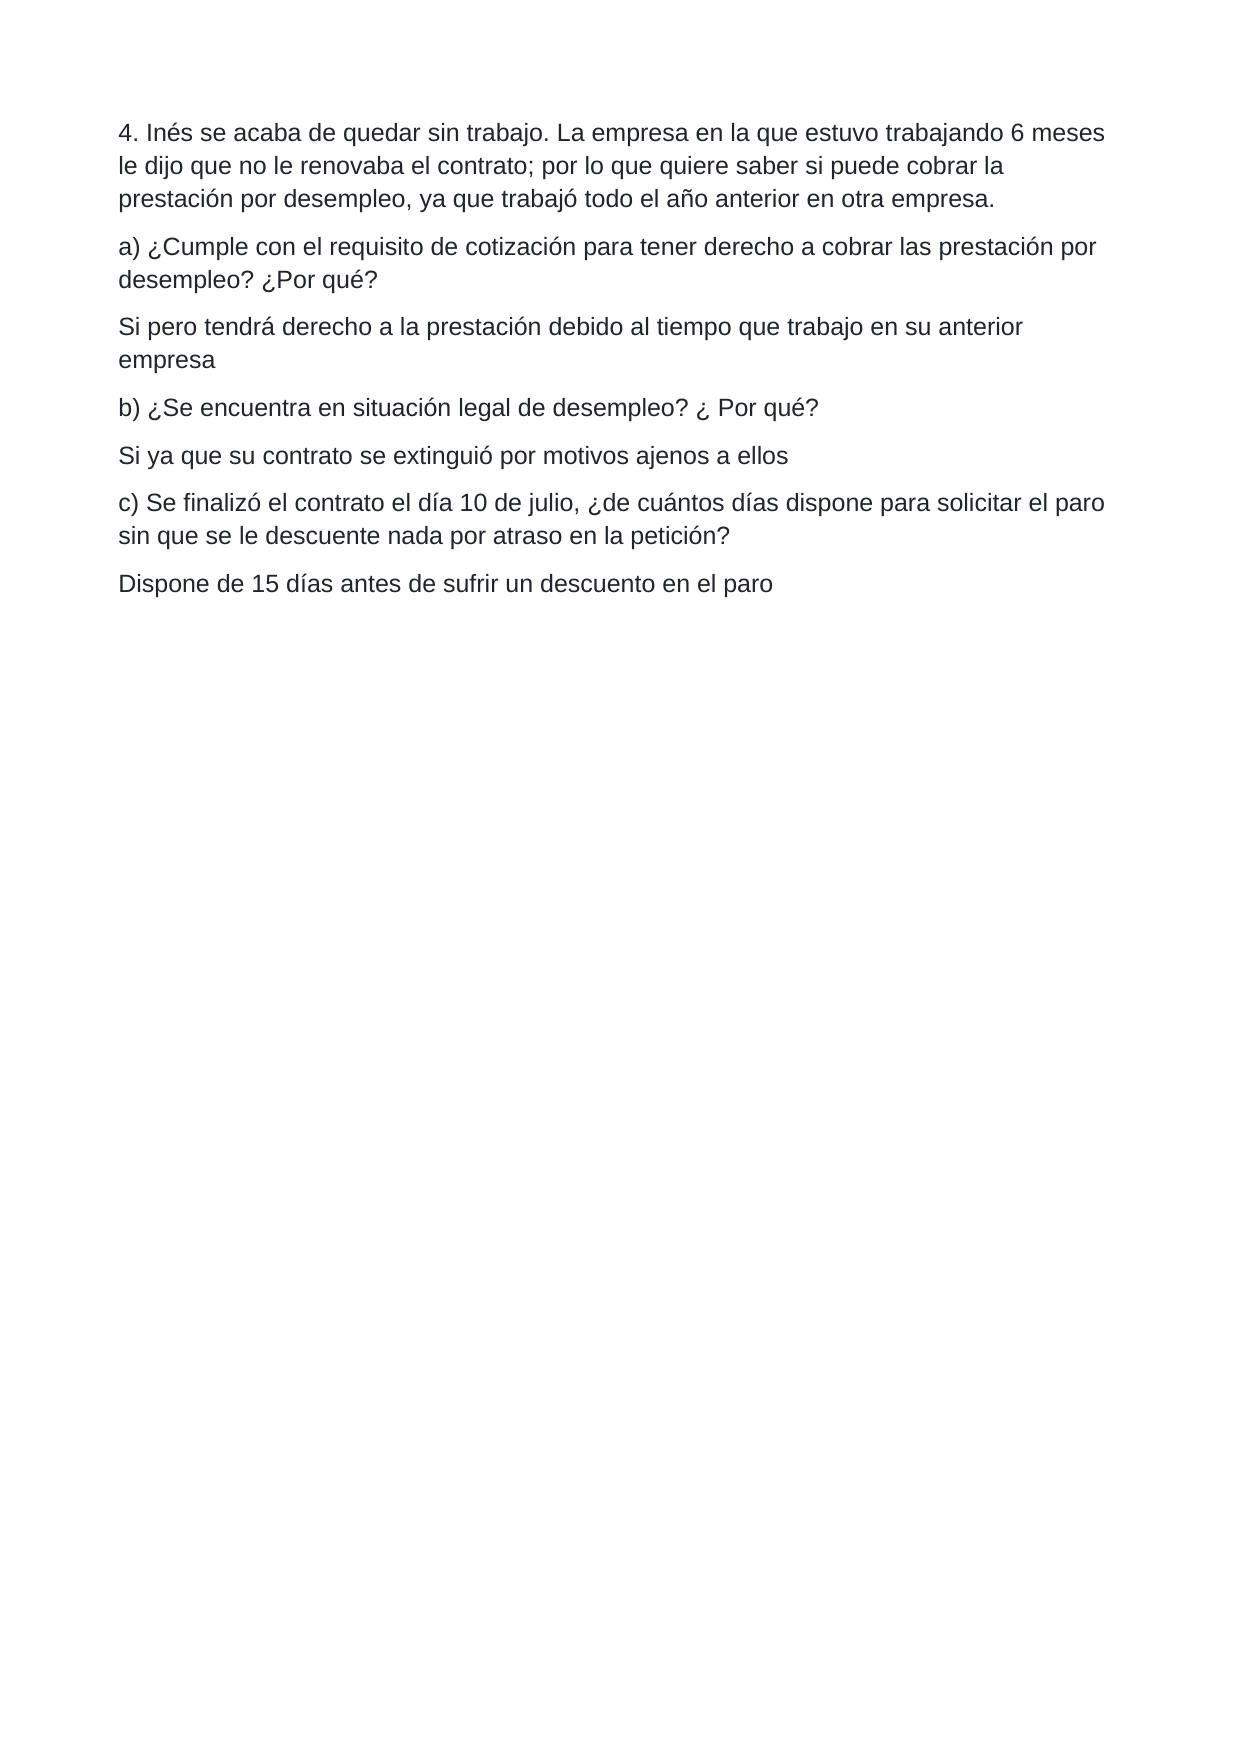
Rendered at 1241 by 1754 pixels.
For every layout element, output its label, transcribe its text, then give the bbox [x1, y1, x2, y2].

text 4. Inés se acaba de quedar sin trabajo. La empresa en la que estuvo trabajando 6 meses le dijo que no le renovaba el contrato; por lo que quiere saber si puede cobrar la prestación por desempleo, ya que trabajó todo el año anterior en otra empresa. [118, 118, 1122, 213]
text Dispone de 15 días antes de sufrir un descuento en el paro [118, 569, 1122, 598]
text b) ¿Se encuentra en situación legal de desempleo? ¿ Por qué? [118, 393, 1122, 422]
text c) Se finalizó el contrato el día 10 de julio, ¿de cuántos días dispone para solicitar el paro sin que se le descuente nada por atraso en la petición? [118, 488, 1122, 550]
text Si ya que su contrato se extinguió por motivos ajenos a ellos [118, 441, 1122, 469]
text Si pero tendrá derecho a la prestación debido al tiempo que trabajo en su anterior empresa [118, 312, 1122, 374]
text a) ¿Cumple con el requisito de cotización para tener derecho a cobrar las prestación por desempleo? ¿Por qué? [118, 232, 1122, 293]
